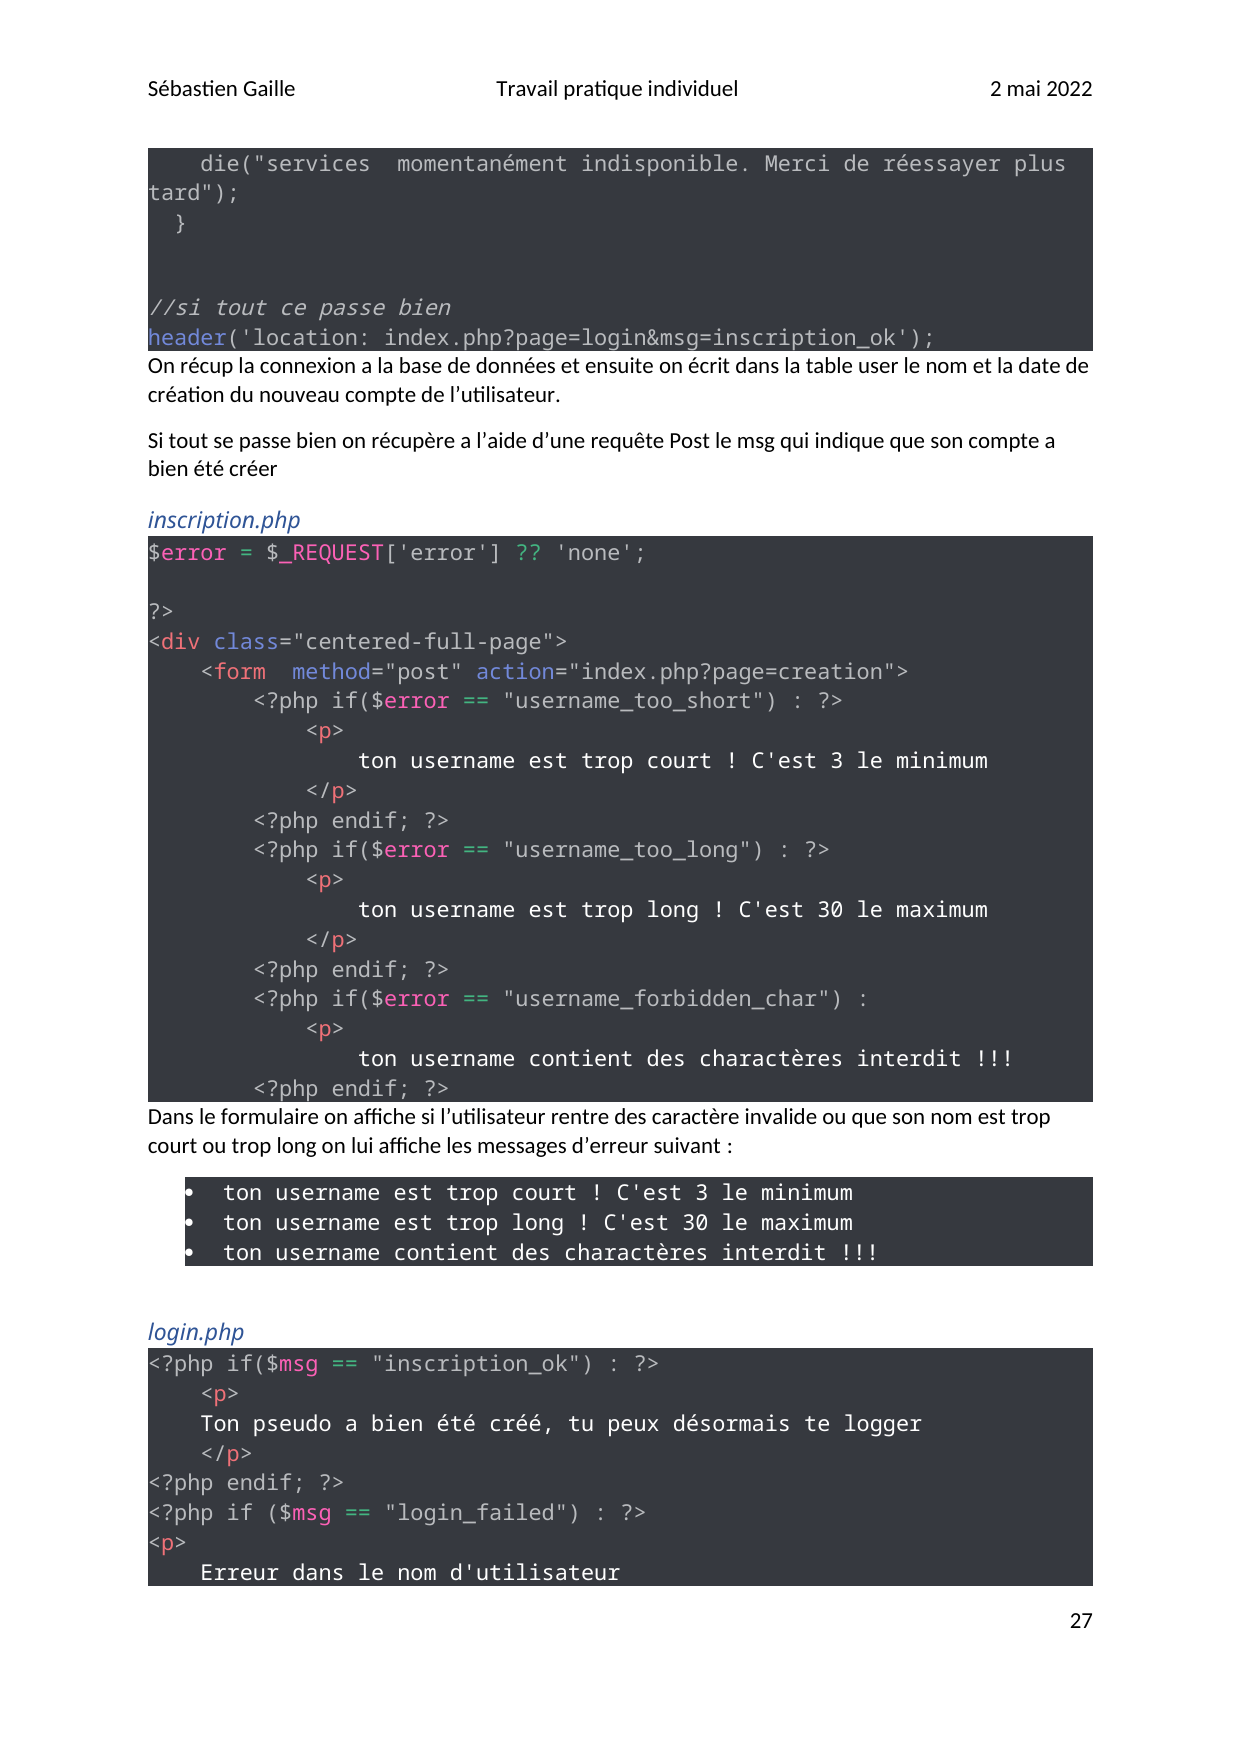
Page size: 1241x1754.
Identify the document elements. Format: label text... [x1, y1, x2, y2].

text //si tout ce passe bien [148, 292, 1093, 322]
text Si tout se passe bien on récupère a l’aide d’une requête Post le msg qui indique que son compte a bien été créer [148, 426, 1093, 483]
text Ton pseudo a bien été créé, tu peux désormais te logger [148, 1408, 1093, 1437]
text <p> [148, 1527, 1093, 1557]
text <?php endif; ?> [148, 953, 1093, 983]
text Dans le formulaire on affiche si l’utilisateur rentre des caractère invalide ou que son nom est trop court ou trop long on lui affiche les messages d’erreur suivant : [148, 1102, 1093, 1159]
text <?php if($error == "username_too_long") : ?> [148, 834, 1093, 864]
text $error = $_REQUEST['error'] ?? 'none'; [148, 536, 1093, 566]
text <p> [148, 864, 1093, 894]
text <?php endif; ?> [148, 1467, 1093, 1497]
list ton username est trop court ! C'est 3 le minimum [185, 1177, 1093, 1207]
text <?php if($msg == "inscription_ok") : ?> [148, 1348, 1093, 1378]
text die("services momentanément indisponible. Merci de réessayer plus tard"); [148, 148, 1093, 207]
text ton username contient des charactères interdit !!! [148, 1043, 1093, 1073]
text </p> [148, 775, 1093, 804]
text </p> [148, 924, 1093, 953]
text On récup la connexion a la base de données et ensuite on écrit dans la table user le nom et la date de création du nouveau compte de l’utilisateur. [148, 351, 1093, 408]
list ton username contient des charactères interdit !!! [185, 1236, 1093, 1266]
text <p> [148, 1378, 1093, 1408]
text <form method="post" action="index.php?page=creation"> [148, 656, 1093, 685]
subtitle inscription.php [148, 504, 1093, 536]
text <p> [148, 1013, 1093, 1043]
text <p> [148, 715, 1093, 745]
text <?php if ($msg == "login_failed") : ?> [148, 1497, 1093, 1527]
text <?php if($error == "username_too_short") : ?> [148, 685, 1093, 715]
text <?php endif; ?> [148, 1073, 1093, 1102]
text ?> [148, 596, 1093, 626]
text <?php if($error == "username_forbidden_char") : [148, 983, 1093, 1013]
text Erreur dans le nom d'utilisateur [148, 1557, 1093, 1586]
text header('location: index.php?page=login&msg=inscription_ok'); [148, 322, 1093, 351]
text ton username est trop long ! C'est 30 le maximum [148, 894, 1093, 924]
list ton username est trop long ! C'est 30 le maximum [185, 1207, 1093, 1236]
text <div class="centered-full-page"> [148, 626, 1093, 656]
text </p> [148, 1437, 1093, 1467]
text } [148, 207, 1093, 237]
text ton username est trop court ! C'est 3 le minimum [148, 745, 1093, 775]
subtitle login.php [148, 1316, 1093, 1347]
text <?php endif; ?> [148, 804, 1093, 834]
